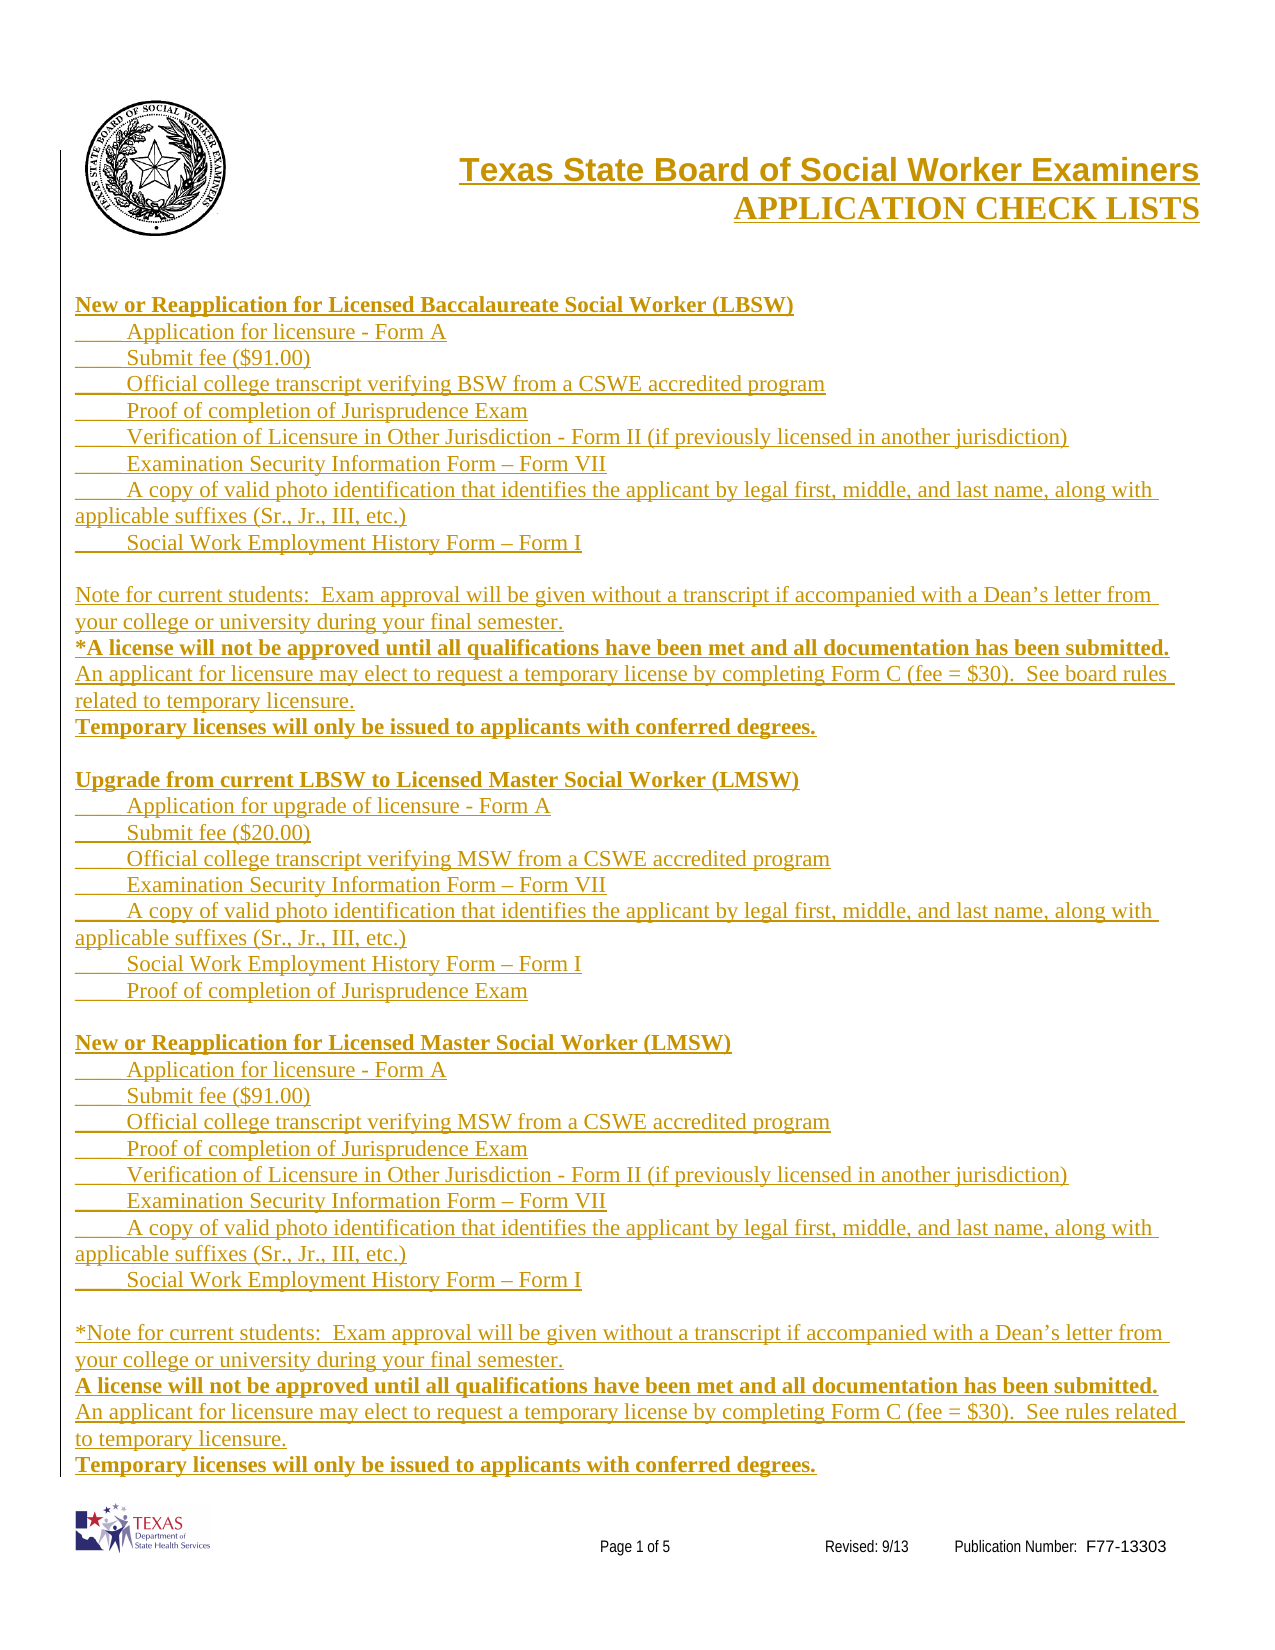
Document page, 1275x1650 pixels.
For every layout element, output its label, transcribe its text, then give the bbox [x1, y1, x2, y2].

text ____ Examination Security Information Form – Form VII [75, 871, 1200, 898]
text An applicant for licensure may elect to request a temporary license by completing Form C (fee = $30). See rules related to temporary licensure. [75, 1398, 1200, 1451]
text ____ Verification of Licensure in Other Jurisdiction - Form II (if previously licensed in another jurisdiction) [75, 423, 1200, 449]
text ____ Application for upgrade of licensure - Form A [75, 792, 1200, 818]
text ____ Submit fee ($91.00) [75, 344, 1200, 371]
text A license will not be approved until all qualifications have been met and all documentation has been submitted. [75, 1372, 1200, 1398]
subtitle Texas State Board of Social Worker Examiners [235, 150, 1200, 188]
text *A license will not be approved until all qualifications have been met and all documentation has been submitted. [75, 634, 1200, 660]
text ____ Official college transcript verifying MSW from a CSWE accredited program [75, 1108, 1200, 1135]
text ____ Social Work Employment History Form – Form I [75, 1267, 1200, 1293]
text Temporary licenses will only be issued to applicants with conferred degrees. [75, 1451, 1200, 1477]
text ____ Proof of completion of Jurisprudence Exam [75, 977, 1200, 1003]
text ____ A copy of valid photo identification that identifies the applicant by legal first, middle, and last name, along with applicable suffixes (Sr., Jr., III, etc.) [75, 476, 1200, 529]
text Temporary licenses will only be issued to applicants with conferred degrees. [75, 713, 1200, 739]
text ____ Proof of completion of Jurisprudence Exam [75, 1135, 1200, 1161]
picture [75, 93, 235, 244]
text ____ Submit fee ($20.00) [75, 818, 1200, 845]
text ____ A copy of valid photo identification that identifies the applicant by legal first, middle, and last name, along with applicable suffixes (Sr., Jr., III, etc.) [75, 1214, 1200, 1267]
text ____ Application for licensure - Form A [75, 318, 1200, 344]
text ____ Examination Security Information Form – Form VII [75, 449, 1200, 476]
text ____ Official college transcript verifying BSW from a CSWE accredited program [75, 371, 1200, 397]
text ____ A copy of valid photo identification that identifies the applicant by legal first, middle, and last name, along with applicable suffixes (Sr., Jr., III, etc.) [75, 898, 1200, 950]
text New or Reapplication for Licensed Baccalaureate Social Worker (LBSW) [75, 291, 1200, 318]
text ____ Social Work Employment History Form – Form I [75, 950, 1200, 977]
text An applicant for licensure may elect to request a temporary license by completing Form C (fee = $30). See board rules related to temporary licensure. [75, 660, 1200, 713]
text APPLICATION CHECK LISTS [235, 188, 1200, 227]
text ____ Submit fee ($91.00) [75, 1082, 1200, 1108]
text Note for current students: Exam approval will be given without a transcript if accompanied with a Dean’s letter from your college or university during your final semester. [75, 581, 1200, 634]
text Upgrade from current LBSW to Licensed Master Social Worker (LMSW) [75, 766, 1200, 792]
text *Note for current students: Exam approval will be given without a transcript if accompanied with a Dean’s letter from your college or university during your final semester. [75, 1319, 1200, 1372]
text ____ Social Work Employment History Form – Form I [75, 529, 1200, 555]
picture [75, 1503, 210, 1553]
text ____ Proof of completion of Jurisprudence Exam [75, 397, 1200, 423]
text ____ Examination Security Information Form – Form VII [75, 1187, 1200, 1214]
text ____ Official college transcript verifying MSW from a CSWE accredited program [75, 845, 1200, 871]
text ____ Application for licensure - Form A [75, 1056, 1200, 1082]
text ____ Verification of Licensure in Other Jurisdiction - Form II (if previously licensed in another jurisdiction) [75, 1161, 1200, 1187]
text New or Reapplication for Licensed Master Social Worker (LMSW) [75, 1029, 1200, 1056]
